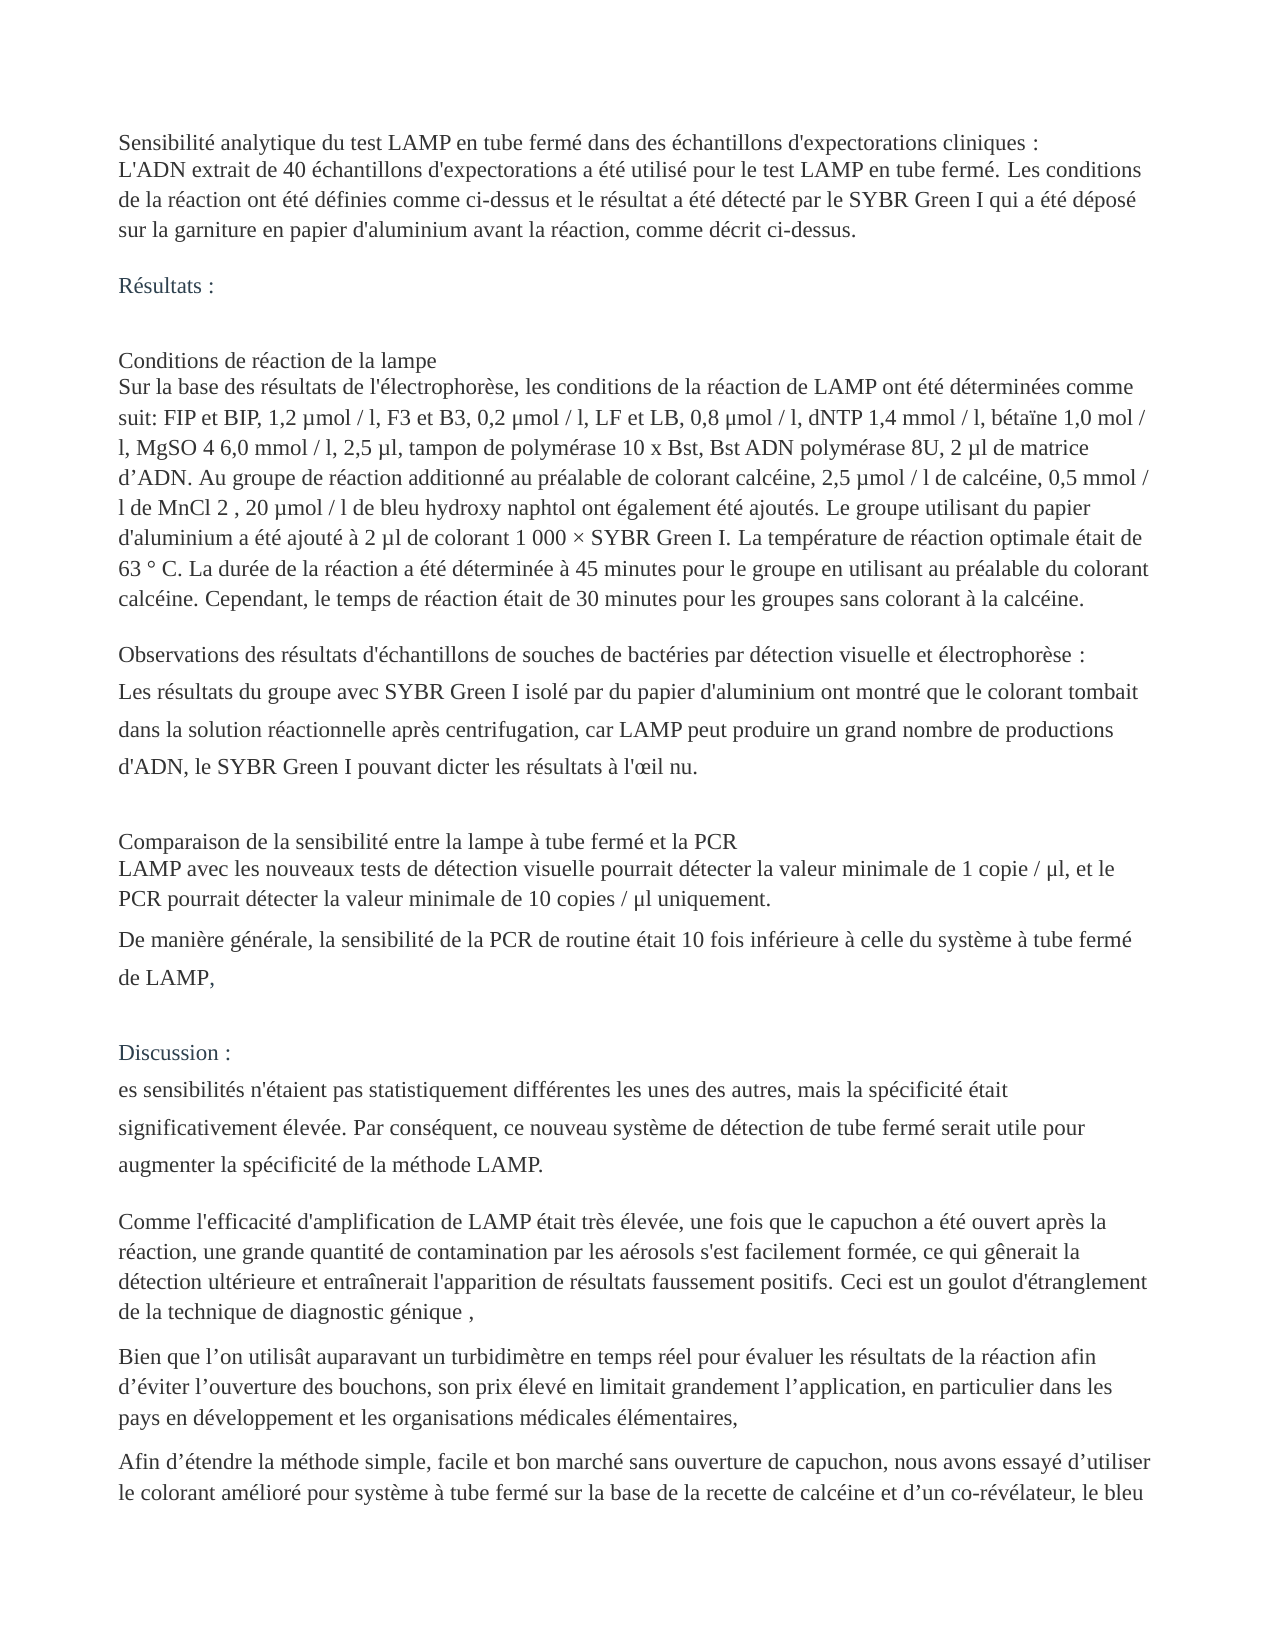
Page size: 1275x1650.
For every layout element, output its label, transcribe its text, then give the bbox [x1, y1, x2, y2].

subtitle Comparaison de la sensibilité entre la lampe à tube fermé et la PCR [118, 817, 1157, 854]
text LAMP avec les nouveaux tests de détection visuelle pourrait détecter la valeur minimale de 1 copie / μl, et le PCR pourrait détecter la valeur minimale de 10 copies / μl uniquement. [118, 854, 1157, 911]
text Résultats : [118, 261, 1157, 298]
subtitle Conditions de réaction de la lampe [118, 336, 1157, 373]
text Afin d’étendre la méthode simple, facile et bon marché sans ouverture de capuchon, nous avons essayé d’utiliser le colorant amélioré pour système à tube fermé sur la base de la recette de calcéine et d’un co-révélateur, le bleu [118, 1448, 1157, 1505]
text Sur la base des résultats de l'électrophorèse, les conditions de la réaction de LAMP ont été déterminées comme suit: FIP et BIP, 1,2 µmol / l, F3 et B3, 0,2 μmol / l, LF et LB, 0,8 μmol / l, dNTP 1,4 mmol / l, bétaïne 1,0 mol / l, MgSO 4 6,0 mmol / l, 2,5 µl, tampon de polymérase 10 x Bst, Bst ADN polymérase 8U, 2 µl de matrice d’ADN. Au groupe de réaction additionné au préalable de colorant calcéine, 2,5 µmol / l de calcéine, 0,5 mmol / l de MnCl 2 , 20 µmol / l de bleu hydroxy naphtol ont également été ajoutés. Le groupe utilisant du papier d'aluminium a été ajouté à 2 µl de colorant 1 000 × SYBR Green I. La température de réaction optimale était de 63 ° C. La durée de la réaction a été déterminée à 45 minutes pour le groupe en utilisant au préalable du colorant calcéine. Cependant, le temps de réaction était de 30 minutes pour les groupes sans colorant à la calcéine. [118, 373, 1157, 611]
subtitle Observations des résultats d'échantillons de souches de bactéries par détection visuelle et électrophorèse : [118, 629, 1157, 667]
text Les résultats du groupe avec SYBR Green I isolé par du papier d'aluminium ont montré que le colorant tombait dans la solution réactionnelle après centrifugation, car LAMP peut produire un grand nombre de productions d'ADN, le SYBR Green I pouvant dicter les résultats à l'œil nu. [118, 667, 1157, 779]
text es sensibilités n'étaient pas statistiquement différentes les unes des autres, mais la spécificité était significativement élevée. Par conséquent, ce nouveau système de détection de tube fermé serait utile pour augmenter la spécificité de la méthode LAMP. [118, 1065, 1157, 1177]
text Discussion : [118, 1027, 1157, 1065]
text L'ADN extrait de 40 échantillons d'expectorations a été utilisé pour le test LAMP en tube fermé. Les conditions de la réaction ont été définies comme ci-dessus et le résultat a été détecté par le SYBR Green I qui a été déposé sur la garniture en papier d'aluminium avant la réaction, comme décrit ci-dessus. [118, 156, 1157, 242]
text Bien que l’on utilisât auparavant un turbidimètre en temps réel pour évaluer les résultats de la réaction afin d’éviter l’ouverture des bouchons, son prix élevé en limitait grandement l’application, en particulier dans les pays en développement et les organisations médicales élémentaires, [118, 1343, 1157, 1430]
text Comme l'efficacité d'amplification de LAMP était très élevée, une fois que le capuchon a été ouvert après la réaction, une grande quantité de contamination par les aérosols s'est facilement formée, ce qui gênerait la détection ultérieure et entraînerait l'apparition de résultats faussement positifs. Ceci est un goulot d'étranglement de la technique de diagnostic génique , [118, 1177, 1157, 1325]
subtitle Sensibilité analytique du test LAMP en tube fermé dans des échantillons d'expectorations cliniques : [118, 118, 1157, 156]
text De manière générale, la sensibilité de la PCR de routine était 10 fois inférieure à celle du système à tube fermé de LAMP, [118, 915, 1157, 990]
